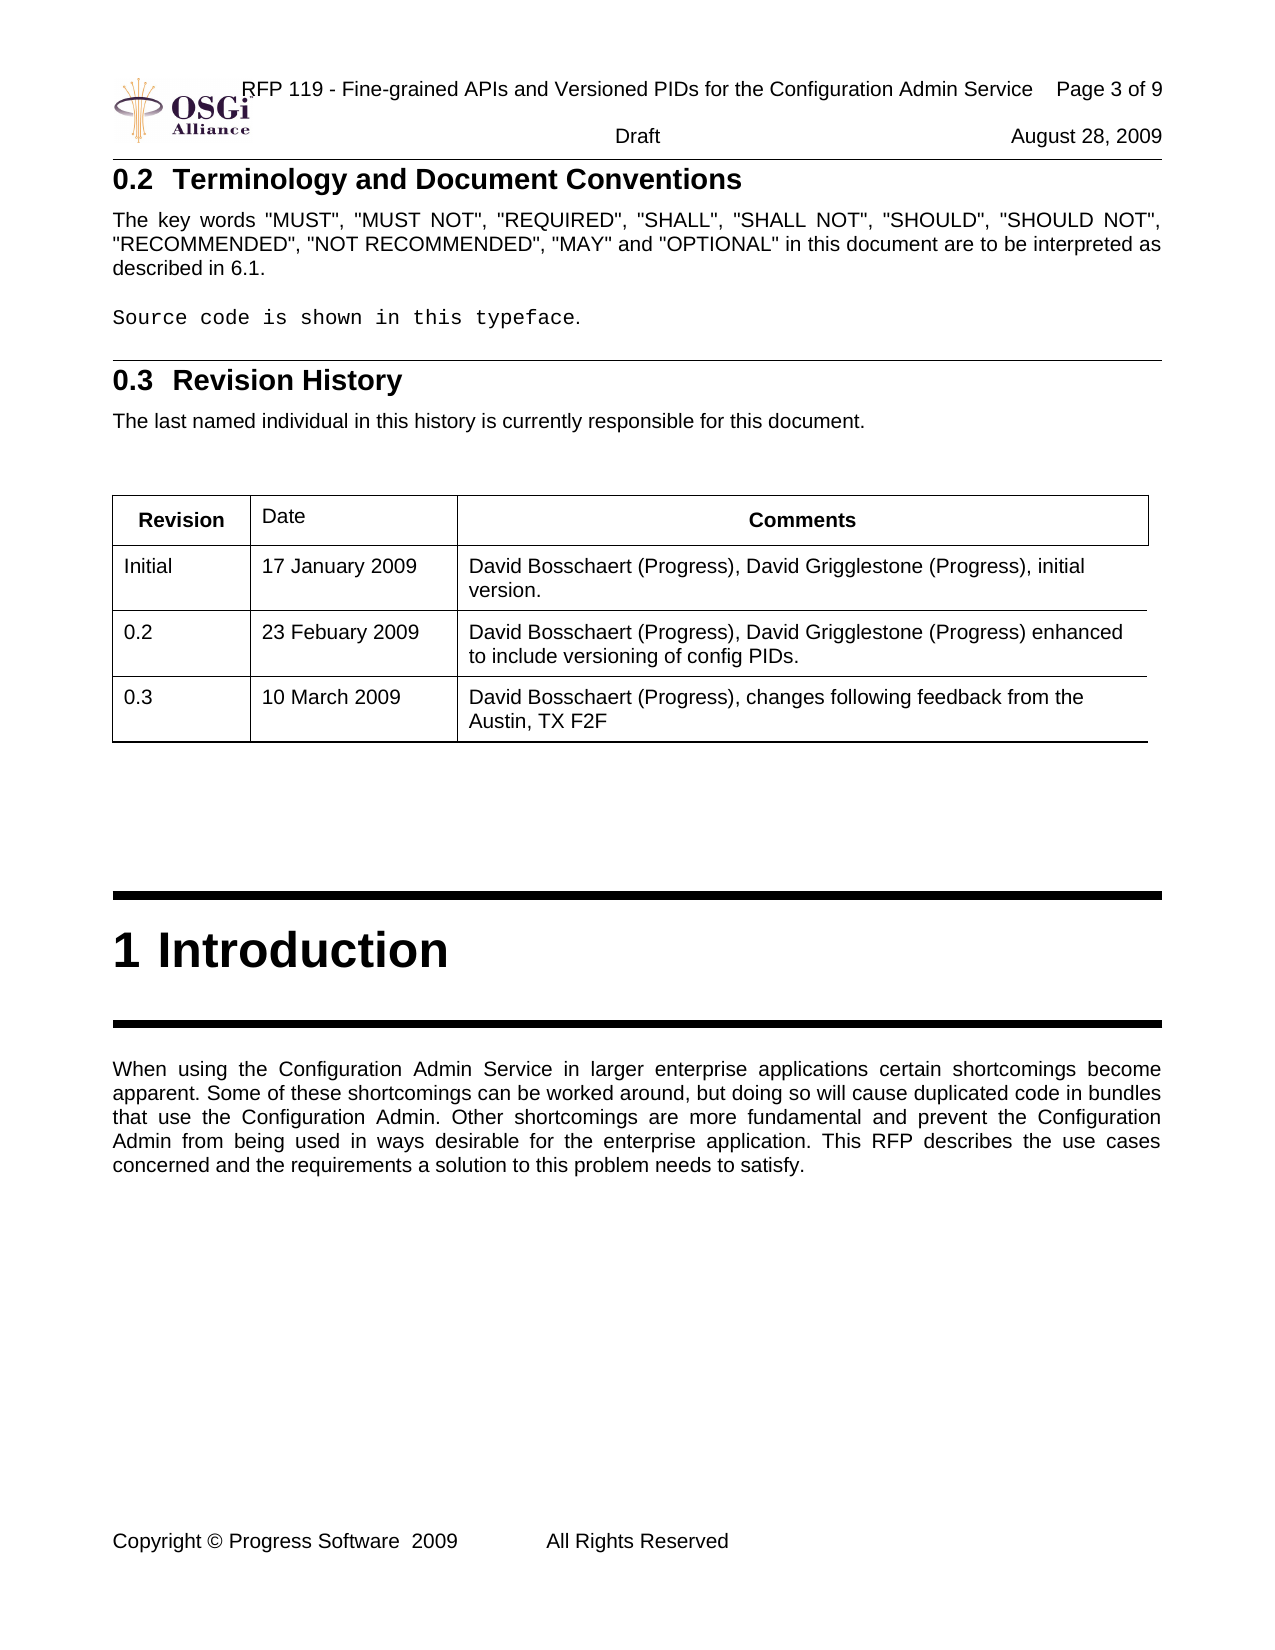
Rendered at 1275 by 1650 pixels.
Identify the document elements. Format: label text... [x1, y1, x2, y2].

table_header Comments [458, 496, 1148, 544]
picture [245, 83, 253, 89]
table_cell 17 January 2009 [251, 546, 457, 610]
table_cell David Bosschaert (Progress), David Grigglestone (Progress) enhanced to include versioning of config PIDs. [458, 610, 1148, 676]
table_header Revision [113, 496, 250, 544]
table_cell 10 March 2009 [251, 677, 457, 741]
table_header Date [251, 496, 457, 544]
table_cell 0.3 [113, 677, 250, 741]
table_cell David Bosschaert (Progress), changes following feedback from the Austin, TX F2F [458, 676, 1148, 741]
table_cell 23 Febuary 2009 [251, 611, 457, 676]
text Source code is shown in this typeface. [112, 305, 1162, 331]
table_cell David Bosschaert (Progress), David Grigglestone (Progress), initial version. [458, 546, 1148, 610]
table_cell 0.2 [113, 611, 250, 676]
subtitle Revision History [112, 361, 1162, 397]
table_cell Initial [113, 546, 250, 610]
text When using the Configuration Admin Service in larger enterprise applications certain shortcomings become apparent. Some of these shortcomings can be worked around, but doing so will cause duplicated code in bundles that use the Configuration Admin. Other shortcomings are more fundamental and prevent the Configuration Admin from being used in ways desirable for the enterprise application. This RFP describes the use cases concerned and the requirements a solution to this problem needs to satisfy. [112, 1057, 1162, 1177]
text The last named individual in this history is currently responsible for this document. [112, 409, 1162, 433]
subtitle Introduction [112, 892, 1162, 1028]
picture [114, 78, 254, 143]
text The key words "MUST", "MUST NOT", "REQUIRED", "SHALL", "SHALL NOT", "SHOULD", "SHOULD NOT", "RECOMMENDED", "NOT RECOMMENDED", "MAY" and "OPTIONAL" in this document are to be interpreted as described in 6.1. [112, 208, 1162, 280]
subtitle Terminology and Document Conventions [112, 160, 1162, 196]
